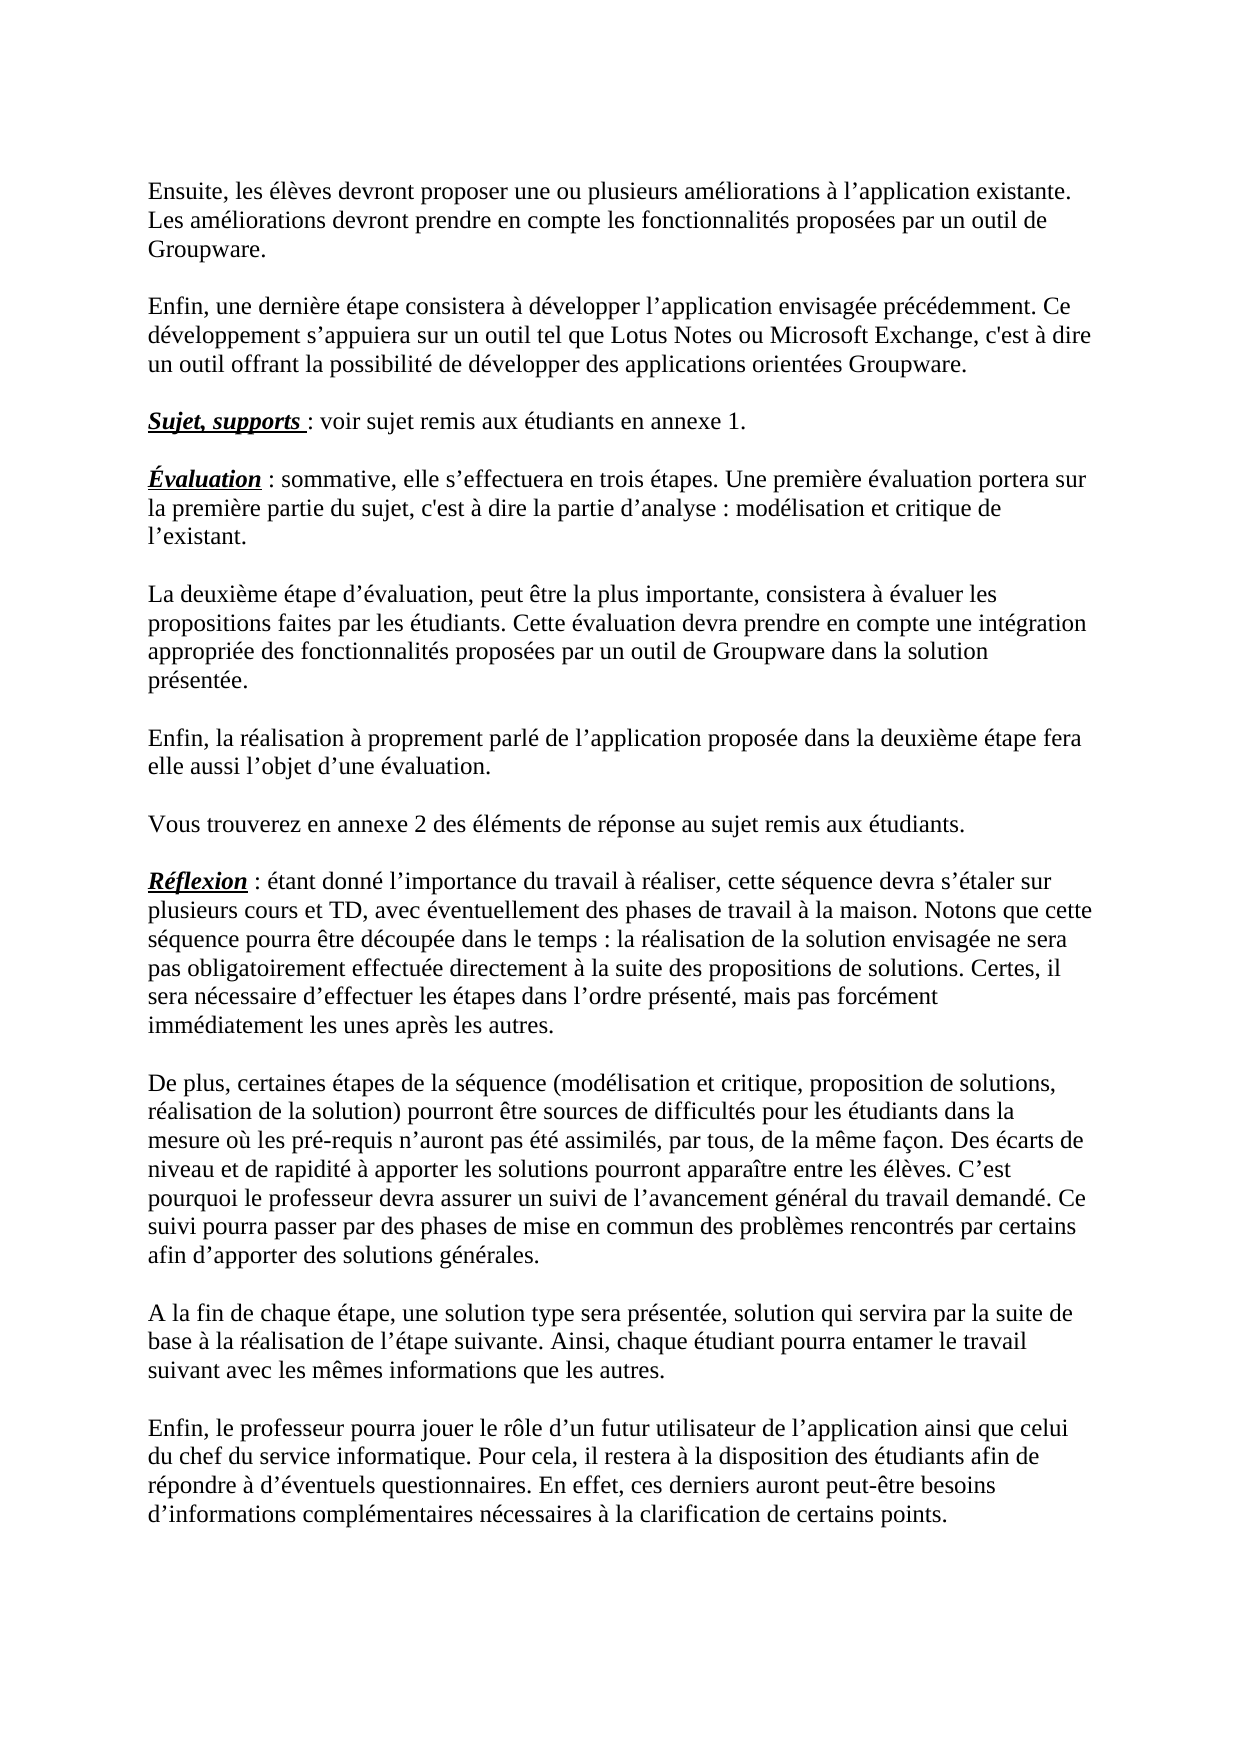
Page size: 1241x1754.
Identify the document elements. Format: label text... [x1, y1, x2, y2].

text De plus, certaines étapes de la séquence (modélisation et critique, proposition de solutions, réalisation de la solution) pourront être sources de difficultés pour les étudiants dans la mesure où les pré-requis n’auront pas été assimilés, par tous, de la même façon. Des écarts de niveau et de rapidité à apporter les solutions pourront apparaître entre les élèves. C’est pourquoi le professeur devra assurer un suivi de l’avancement général du travail demandé. Ce suivi pourra passer par des phases de mise en commun des problèmes rencontrés par certains afin d’apporter des solutions générales. [148, 1068, 1092, 1269]
text A la fin de chaque étape, une solution type sera présentée, solution qui servira par la suite de base à la réalisation de l’étape suivante. Ainsi, chaque étudiant pourra entamer le travail suivant avec les mêmes informations que les autres. [148, 1298, 1092, 1384]
text Enfin, le professeur pourra jouer le rôle d’un futur utilisateur de l’application ainsi que celui du chef du service informatique. Pour cela, il restera à la disposition des étudiants afin de répondre à d’éventuels questionnaires. En effet, ces derniers auront peut-être besoins d’informations complémentaires nécessaires à la clarification de certains points. [148, 1413, 1092, 1528]
text Évaluation : sommative, elle s’effectuera en trois étapes. Une première évaluation portera sur la première partie du sujet, c'est à dire la partie d’analyse : modélisation et critique de l’existant. [148, 464, 1092, 550]
text La deuxième étape d’évaluation, peut être la plus importante, consistera à évaluer les propositions faites par les étudiants. Cette évaluation devra prendre en compte une intégration appropriée des fonctionnalités proposées par un outil de Groupware dans la solution présentée. [148, 579, 1092, 694]
text Vous trouverez en annexe 2 des éléments de réponse au sujet remis aux étudiants. [148, 809, 1092, 838]
text Enfin, une dernière étape consistera à développer l’application envisagée précédemment. Ce développement s’appuiera sur un outil tel que Lotus Notes ou Microsoft Exchange, c'est à dire un outil offrant la possibilité de développer des applications orientées Groupware. [148, 291, 1092, 378]
text Réflexion : étant donné l’importance du travail à réaliser, cette séquence devra s’étaler sur plusieurs cours et TD, avec éventuellement des phases de travail à la maison. Notons que cette séquence pourra être découpée dans le temps : la réalisation de la solution envisagée ne sera pas obligatoirement effectuée directement à la suite des propositions de solutions. Certes, il sera nécessaire d’effectuer les étapes dans l’ordre présenté, mais pas forcément immédiatement les unes après les autres. [148, 866, 1092, 1039]
text Enfin, la réalisation à proprement parlé de l’application proposée dans la deuxième étape fera elle aussi l’objet d’une évaluation. [148, 723, 1092, 780]
text Sujet, supports : voir sujet remis aux étudiants en annexe 1. [148, 406, 1092, 435]
text Ensuite, les élèves devront proposer une ou plusieurs améliorations à l’application existante. Les améliorations devront prendre en compte les fonctionnalités proposées par un outil de Groupware. [148, 176, 1092, 263]
